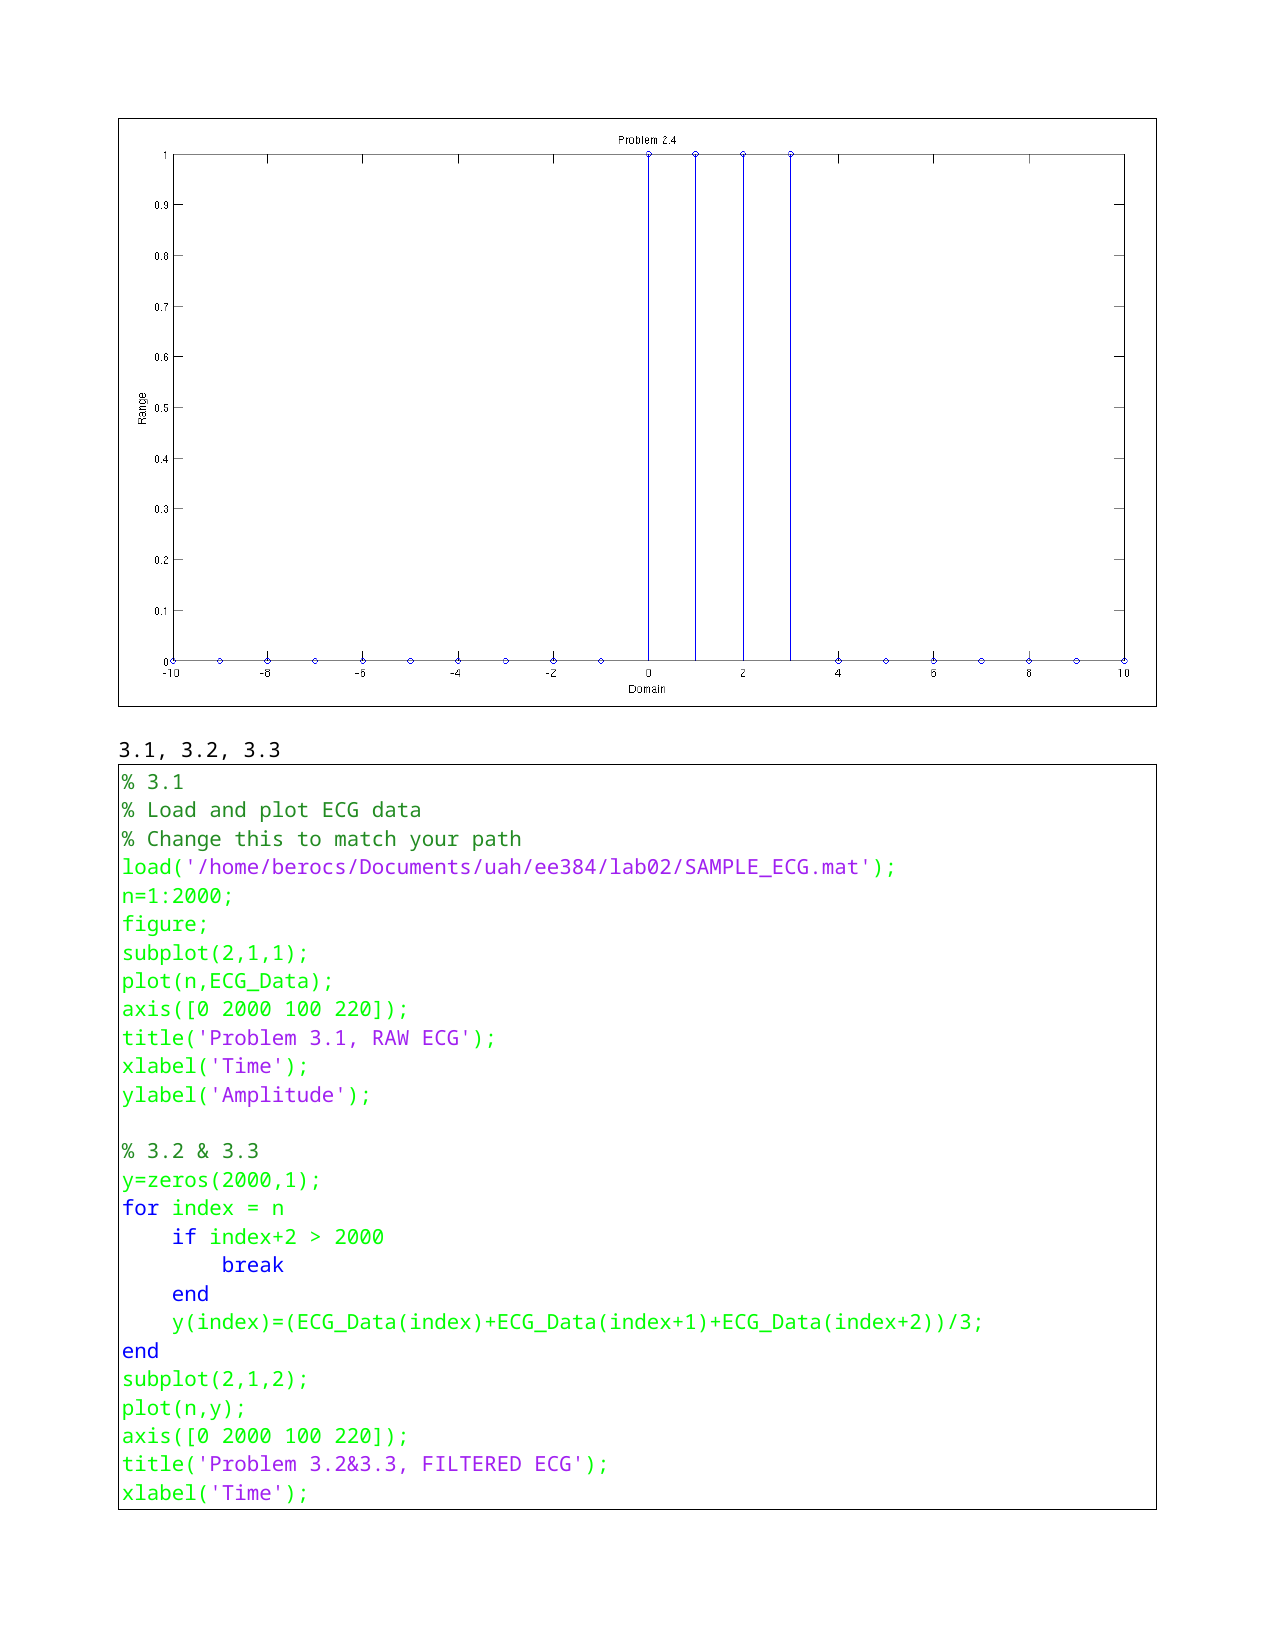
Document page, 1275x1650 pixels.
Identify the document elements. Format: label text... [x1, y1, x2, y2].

text % 3.2 & 3.3 [119, 1133, 1156, 1162]
text plot(n,y); [119, 1389, 1156, 1417]
text break [119, 1247, 1156, 1275]
text % 3.1 [119, 765, 1156, 792]
text for index = n [119, 1190, 1156, 1218]
picture [121, 121, 1154, 703]
text title('Problem 3.2&3.3, FILTERED ECG'); [119, 1446, 1156, 1474]
text subplot(2,1,2); [119, 1361, 1156, 1389]
text end [119, 1332, 1156, 1361]
text if index+2 > 2000 [119, 1218, 1156, 1247]
text plot(n,ECG_Data); [119, 962, 1156, 991]
text xlabel('Time'); [119, 1474, 1156, 1509]
text axis([0 2000 100 220]); [119, 1417, 1156, 1446]
text 3.1, 3.2, 3.3 [118, 735, 1157, 763]
text axis([0 2000 100 220]); [119, 991, 1156, 1019]
text subplot(2,1,1); [119, 934, 1156, 962]
text title('Problem 3.1, RAW ECG'); [119, 1019, 1156, 1048]
text load('/home/berocs/Documents/uah/ee384/lab02/SAMPLE_ECG.mat'); [119, 849, 1156, 877]
text end [119, 1275, 1156, 1304]
text % Load and plot ECG data [119, 792, 1156, 820]
text y(index)=(ECG_Data(index)+ECG_Data(index+1)+ECG_Data(index+2))/3; [119, 1304, 1156, 1332]
text n=1:2000; [119, 877, 1156, 906]
text ylabel('Amplitude'); [119, 1076, 1156, 1108]
text % Change this to match your path [119, 820, 1156, 849]
text xlabel('Time'); [119, 1048, 1156, 1076]
text y=zeros(2000,1); [119, 1162, 1156, 1190]
text figure; [119, 906, 1156, 934]
